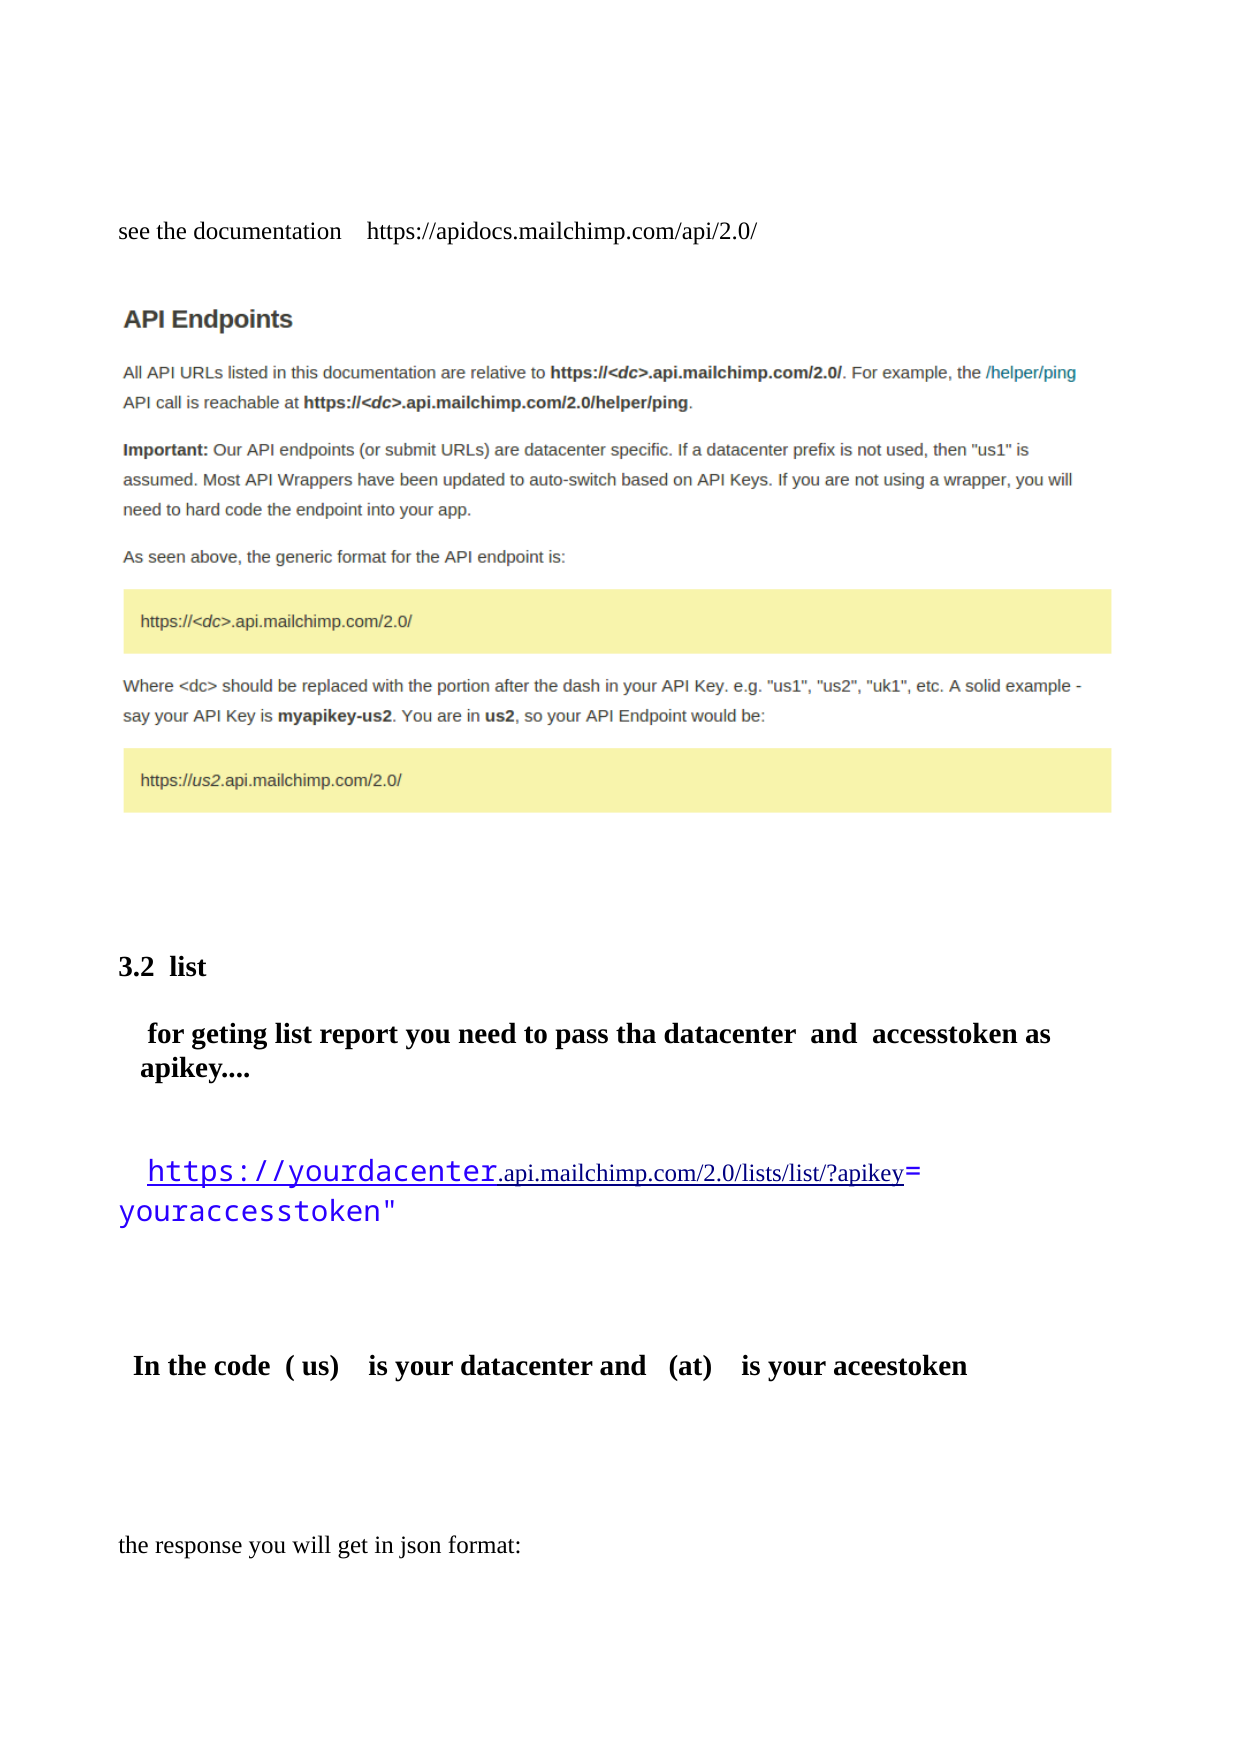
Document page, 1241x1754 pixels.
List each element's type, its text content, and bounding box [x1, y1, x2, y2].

text In the code ( us) is your datacenter and (at) is your aceestoken [118, 1348, 1122, 1382]
picture [118, 299, 1123, 815]
text for geting list report you need to pass tha datacenter and accesstoken as [118, 1016, 1122, 1050]
text apikey.... [118, 1050, 1122, 1083]
text see the documentation https://apidocs.mailchimp.com/api/2.0/ [118, 216, 1122, 279]
text https://yourdacenter.api.mailchimp.com/2.0/lists/list/?apikey= youraccesstoken" [118, 1150, 1122, 1230]
text the response you will get in json format: [118, 1531, 1122, 1559]
text 3.2 list [118, 949, 1122, 983]
